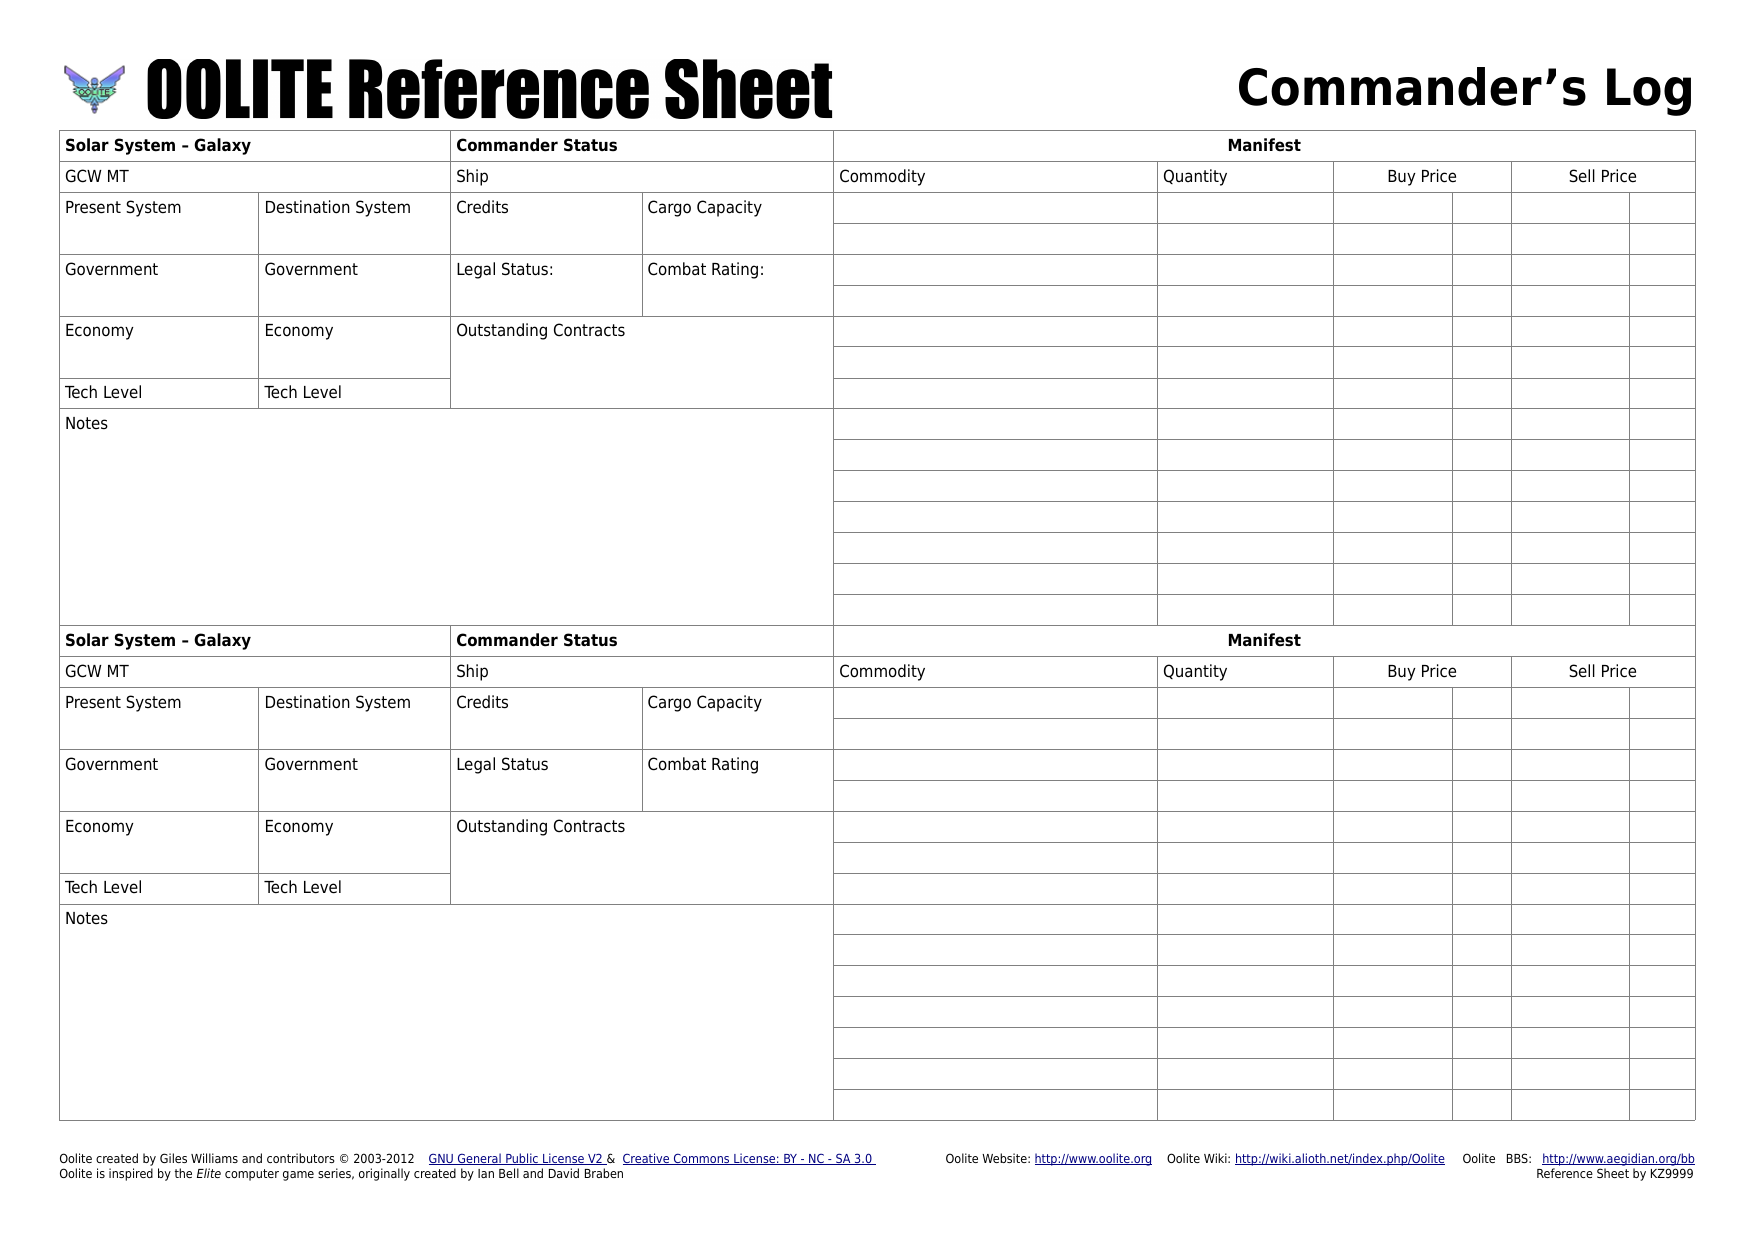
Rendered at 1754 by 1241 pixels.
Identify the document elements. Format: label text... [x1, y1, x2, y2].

table_cell [834, 1059, 1157, 1089]
table_cell Tech Level [259, 379, 450, 408]
table_cell [834, 440, 1157, 470]
table_cell [1453, 379, 1511, 408]
table_cell [1512, 1090, 1629, 1120]
table_header Commander Status [451, 131, 833, 161]
table_cell [834, 750, 1157, 780]
table_cell [1158, 595, 1333, 625]
table_cell [1512, 905, 1629, 934]
table_cell [1453, 935, 1511, 965]
table_cell [1512, 317, 1629, 346]
picture [61, 56, 128, 122]
table_cell [1630, 255, 1695, 284]
table_cell [1630, 379, 1695, 408]
table_cell [1453, 286, 1511, 316]
table_cell [1630, 905, 1695, 934]
table_cell [834, 255, 1157, 284]
table_cell [1512, 1028, 1629, 1058]
table_cell [1453, 997, 1511, 1027]
table_cell [1334, 471, 1452, 501]
table_cell [1334, 286, 1452, 316]
table_cell [1334, 905, 1452, 934]
table_cell [1158, 224, 1333, 254]
table_cell [1512, 874, 1629, 903]
table_cell [1512, 224, 1629, 254]
table_cell [1158, 471, 1333, 501]
table_cell [1334, 533, 1452, 563]
table_cell [1630, 286, 1695, 316]
table_cell Legal Status [451, 750, 642, 811]
table_cell [1630, 440, 1695, 470]
table_cell Present System [60, 688, 258, 749]
table_cell Sell Price [1512, 162, 1695, 192]
table_cell [1334, 1090, 1452, 1120]
table_cell [1334, 595, 1452, 625]
table_cell [834, 935, 1157, 965]
table_cell [1630, 471, 1695, 501]
table_cell [834, 997, 1157, 1027]
table_cell [1158, 409, 1333, 439]
table_cell Outstanding Contracts [451, 812, 833, 903]
table_cell Quantity [1158, 657, 1333, 687]
table_cell [1630, 966, 1695, 996]
table_cell [1512, 1059, 1629, 1089]
table_cell [1453, 224, 1511, 254]
table_cell [1334, 781, 1452, 811]
table_cell [1512, 781, 1629, 811]
table_cell [834, 286, 1157, 316]
table_cell Tech Level [60, 379, 258, 408]
table_cell [1158, 843, 1333, 872]
table_cell [1453, 1090, 1511, 1120]
table_header Commander Status [451, 626, 833, 656]
table_cell [1334, 1059, 1452, 1089]
table_cell [1453, 471, 1511, 501]
table_cell [834, 905, 1157, 934]
table_cell Commodity [834, 162, 1157, 192]
table_cell [1512, 595, 1629, 625]
table_cell [1453, 1028, 1511, 1058]
table_cell [1334, 719, 1452, 749]
table_cell Destination System [259, 688, 450, 749]
table_cell [1158, 1059, 1333, 1089]
table_cell [1453, 440, 1511, 470]
table_cell [1630, 193, 1695, 223]
table_cell [1158, 966, 1333, 996]
table_cell Government [60, 750, 258, 811]
table_cell Buy Price [1334, 162, 1511, 192]
table_cell Commodity [834, 657, 1157, 687]
table_cell [1630, 502, 1695, 532]
table_cell [1453, 905, 1511, 934]
table_cell [1512, 193, 1629, 223]
table_cell [834, 1028, 1157, 1058]
table_cell Government [60, 255, 258, 316]
table_cell [834, 317, 1157, 346]
table_cell [1453, 533, 1511, 563]
table_cell [1512, 502, 1629, 532]
table_cell [1630, 347, 1695, 377]
table_cell [1453, 719, 1511, 749]
table_cell [1453, 347, 1511, 377]
table_cell [1512, 379, 1629, 408]
table_cell [1158, 347, 1333, 377]
table_cell [1158, 379, 1333, 408]
table_cell Government [259, 750, 450, 811]
table_cell [1630, 874, 1695, 903]
table_cell [1512, 843, 1629, 872]
table_cell [834, 781, 1157, 811]
table_cell [1158, 688, 1333, 718]
table_cell Buy Price [1334, 657, 1511, 687]
table_cell Credits [451, 688, 642, 749]
table_cell [1630, 595, 1695, 625]
table_cell [1158, 719, 1333, 749]
table_cell [1630, 935, 1695, 965]
table_cell Combat Rating: [643, 255, 833, 316]
table_cell Credits [451, 193, 642, 254]
table_cell [1334, 750, 1452, 780]
table_cell GCW MT [60, 657, 450, 687]
table_cell [1512, 719, 1629, 749]
table_cell [1453, 781, 1511, 811]
table_cell [1334, 843, 1452, 872]
table_header Solar System – Galaxy [60, 131, 450, 161]
table_cell [1158, 286, 1333, 316]
table_cell [1334, 224, 1452, 254]
table_cell [1453, 874, 1511, 903]
table_cell Economy [259, 317, 450, 377]
table_cell [1630, 533, 1695, 563]
table_cell [1158, 812, 1333, 842]
table_cell [1158, 564, 1333, 594]
table_cell [1334, 1028, 1452, 1058]
table_cell [1158, 1090, 1333, 1120]
table_cell [1334, 812, 1452, 842]
table_cell [1334, 997, 1452, 1027]
table_cell Cargo Capacity [643, 193, 833, 254]
table_cell [834, 502, 1157, 532]
table_cell [1630, 564, 1695, 594]
table_cell [1512, 812, 1629, 842]
table_cell [834, 843, 1157, 872]
table_cell [1630, 1090, 1695, 1120]
table_cell [1158, 440, 1333, 470]
table_cell [1453, 688, 1511, 718]
table_cell [1158, 193, 1333, 223]
table_cell [1630, 224, 1695, 254]
table_cell [1512, 750, 1629, 780]
table_cell [834, 1090, 1157, 1120]
table_cell Ship [451, 162, 833, 192]
table_cell [1630, 1028, 1695, 1058]
table_cell [1453, 409, 1511, 439]
table_cell [1630, 688, 1695, 718]
table_cell [1512, 997, 1629, 1027]
table_cell [1334, 874, 1452, 903]
table_cell [1630, 843, 1695, 872]
table_cell [1453, 750, 1511, 780]
table_cell [1512, 966, 1629, 996]
table_header Solar System – Galaxy [60, 626, 450, 656]
table_cell [1512, 688, 1629, 718]
table_cell [834, 564, 1157, 594]
table_cell [1630, 781, 1695, 811]
table_cell [1512, 409, 1629, 439]
table_cell [1158, 317, 1333, 346]
table_cell [1334, 688, 1452, 718]
table_cell [1334, 347, 1452, 377]
table_cell [1453, 812, 1511, 842]
table_cell [1334, 379, 1452, 408]
table_cell [834, 224, 1157, 254]
table_cell [834, 347, 1157, 377]
table_cell [1158, 1028, 1333, 1058]
table_cell Tech Level [60, 874, 258, 903]
table_cell [1334, 966, 1452, 996]
table_cell [1334, 935, 1452, 965]
table_cell [1512, 440, 1629, 470]
table_cell [1158, 997, 1333, 1027]
table_cell Economy [259, 812, 450, 872]
table_cell Ship [451, 657, 833, 687]
table_cell [1630, 997, 1695, 1027]
table_cell [1512, 564, 1629, 594]
table_cell Notes [60, 409, 833, 625]
table_cell [1453, 255, 1511, 284]
table_cell [1453, 966, 1511, 996]
table_cell [1158, 750, 1333, 780]
table_cell [1630, 719, 1695, 749]
table_cell [1453, 595, 1511, 625]
table_cell [1158, 935, 1333, 965]
table_cell Tech Level [259, 874, 450, 903]
table_cell Outstanding Contracts [451, 317, 833, 408]
table_cell [1453, 193, 1511, 223]
table_cell GCW MT [60, 162, 450, 192]
table_cell [1334, 440, 1452, 470]
table_cell [1512, 935, 1629, 965]
table_cell [1334, 502, 1452, 532]
table_cell [1453, 564, 1511, 594]
table_cell [1158, 502, 1333, 532]
table_cell [1334, 564, 1452, 594]
table_cell [834, 812, 1157, 842]
table_cell [834, 719, 1157, 749]
table_cell [834, 688, 1157, 718]
table_cell Cargo Capacity [643, 688, 833, 749]
table_cell [1512, 533, 1629, 563]
table_cell [1334, 409, 1452, 439]
table_cell [1512, 255, 1629, 284]
table_cell [1630, 409, 1695, 439]
table_cell Notes [60, 905, 833, 1120]
table_cell [1512, 471, 1629, 501]
table_cell [834, 471, 1157, 501]
table_cell [1630, 317, 1695, 346]
picture [147, 59, 833, 119]
table_cell [1453, 502, 1511, 532]
table_cell Economy [60, 317, 258, 377]
table_cell [834, 409, 1157, 439]
table_cell Combat Rating [643, 750, 833, 811]
table_cell [834, 874, 1157, 903]
table_header Manifest [834, 131, 1695, 161]
table_cell [1630, 750, 1695, 780]
table_cell [1158, 533, 1333, 563]
table_cell Quantity [1158, 162, 1333, 192]
table_cell Sell Price [1512, 657, 1695, 687]
table_cell [1453, 317, 1511, 346]
table_cell [1453, 1059, 1511, 1089]
table_cell [1334, 255, 1452, 284]
table_cell Economy [60, 812, 258, 872]
table_cell [1512, 286, 1629, 316]
table_cell Government [259, 255, 450, 316]
table_cell [1158, 781, 1333, 811]
table_cell [1334, 193, 1452, 223]
table_cell [1158, 905, 1333, 934]
table_cell [834, 379, 1157, 408]
table_cell [1630, 1059, 1695, 1089]
table_header Manifest [834, 626, 1695, 656]
table_cell [1334, 317, 1452, 346]
table_cell [1158, 874, 1333, 903]
table_cell [1512, 347, 1629, 377]
table_cell Present System [60, 193, 258, 254]
table_cell [834, 966, 1157, 996]
table_cell [834, 193, 1157, 223]
table_cell [1158, 255, 1333, 284]
table_cell Legal Status: [451, 255, 642, 316]
table_cell Destination System [259, 193, 450, 254]
table_cell [834, 595, 1157, 625]
table_cell [1453, 843, 1511, 872]
table_cell [834, 533, 1157, 563]
table_cell [1630, 812, 1695, 842]
